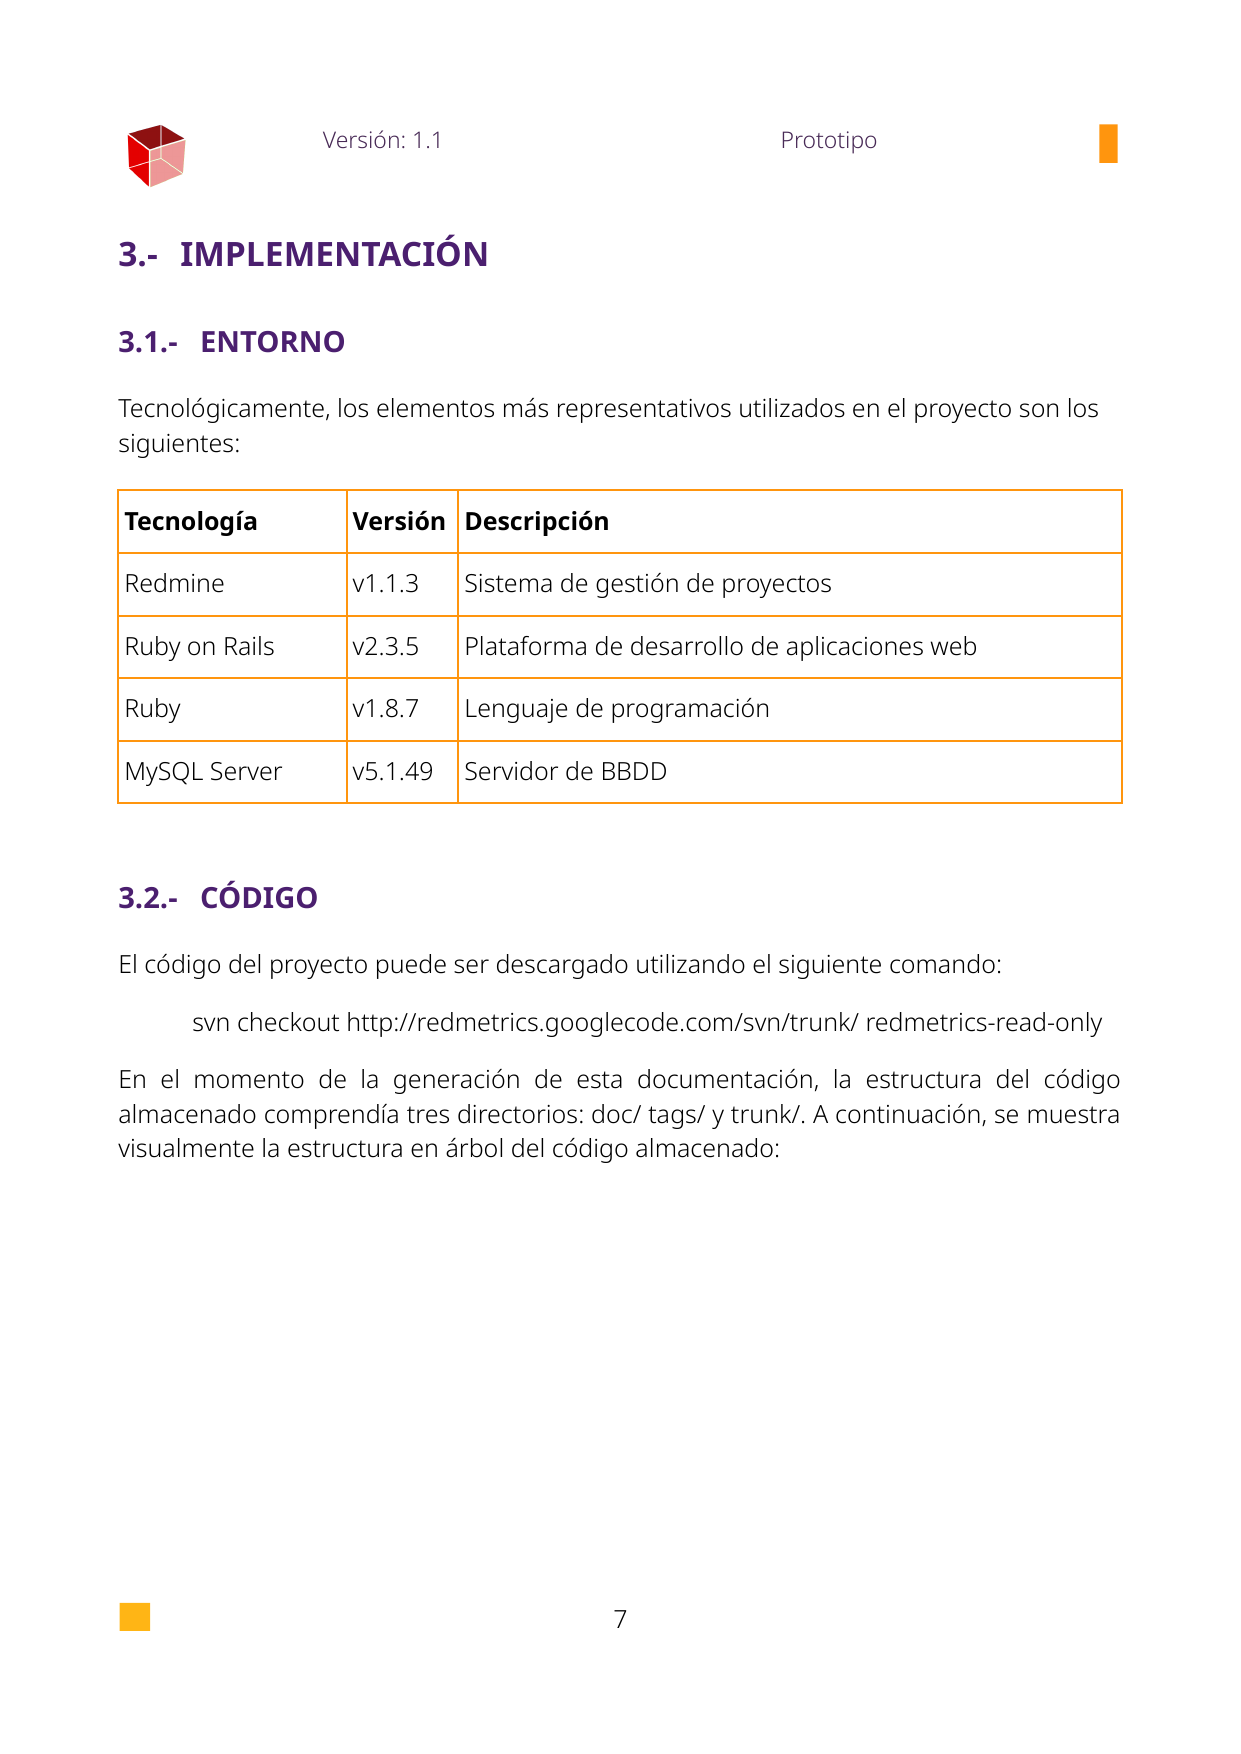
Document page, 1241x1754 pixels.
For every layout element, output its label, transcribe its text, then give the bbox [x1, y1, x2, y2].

table_cell MySQL Server [119, 742, 346, 802]
table_cell Ruby on Rails [119, 617, 346, 677]
subtitle Implementación [118, 231, 1122, 276]
table_header Versión [348, 491, 457, 552]
subtitle Código [118, 877, 1122, 917]
table_cell Servidor de BBDD [459, 742, 1121, 802]
table_cell v2.3.5 [348, 617, 457, 677]
table_cell Plataforma de desarrollo de aplicaciones web [459, 617, 1121, 677]
text El código del proyecto puede ser descargado utilizando el siguiente comando: [118, 947, 1122, 981]
subtitle Entorno [118, 321, 1122, 361]
table_cell Lenguaje de programación [459, 679, 1121, 740]
table_header Descripción [459, 491, 1121, 552]
table_cell v1.1.3 [348, 554, 457, 614]
text En el momento de la generación de esta documentación, la estructura del código almacenado comprendía tres directorios: doc/ tags/ y trunk/. A continuación, se muestra visualmente la estructura en árbol del código almacenado: [118, 1062, 1122, 1164]
text Tecnológicamente, los elementos más representativos utilizados en el proyecto son los siguientes: [118, 391, 1122, 459]
table_cell Redmine [119, 554, 346, 614]
table_cell v5.1.49 [348, 742, 457, 802]
table_cell Ruby [119, 679, 346, 740]
picture [123, 123, 189, 189]
table_header Tecnología [119, 491, 346, 552]
text svn checkout http://redmetrics.googlecode.com/svn/trunk/ redmetrics-read-only [118, 1004, 1122, 1038]
table_cell Sistema de gestión de proyectos [459, 554, 1121, 614]
table_cell v1.8.7 [348, 679, 457, 740]
